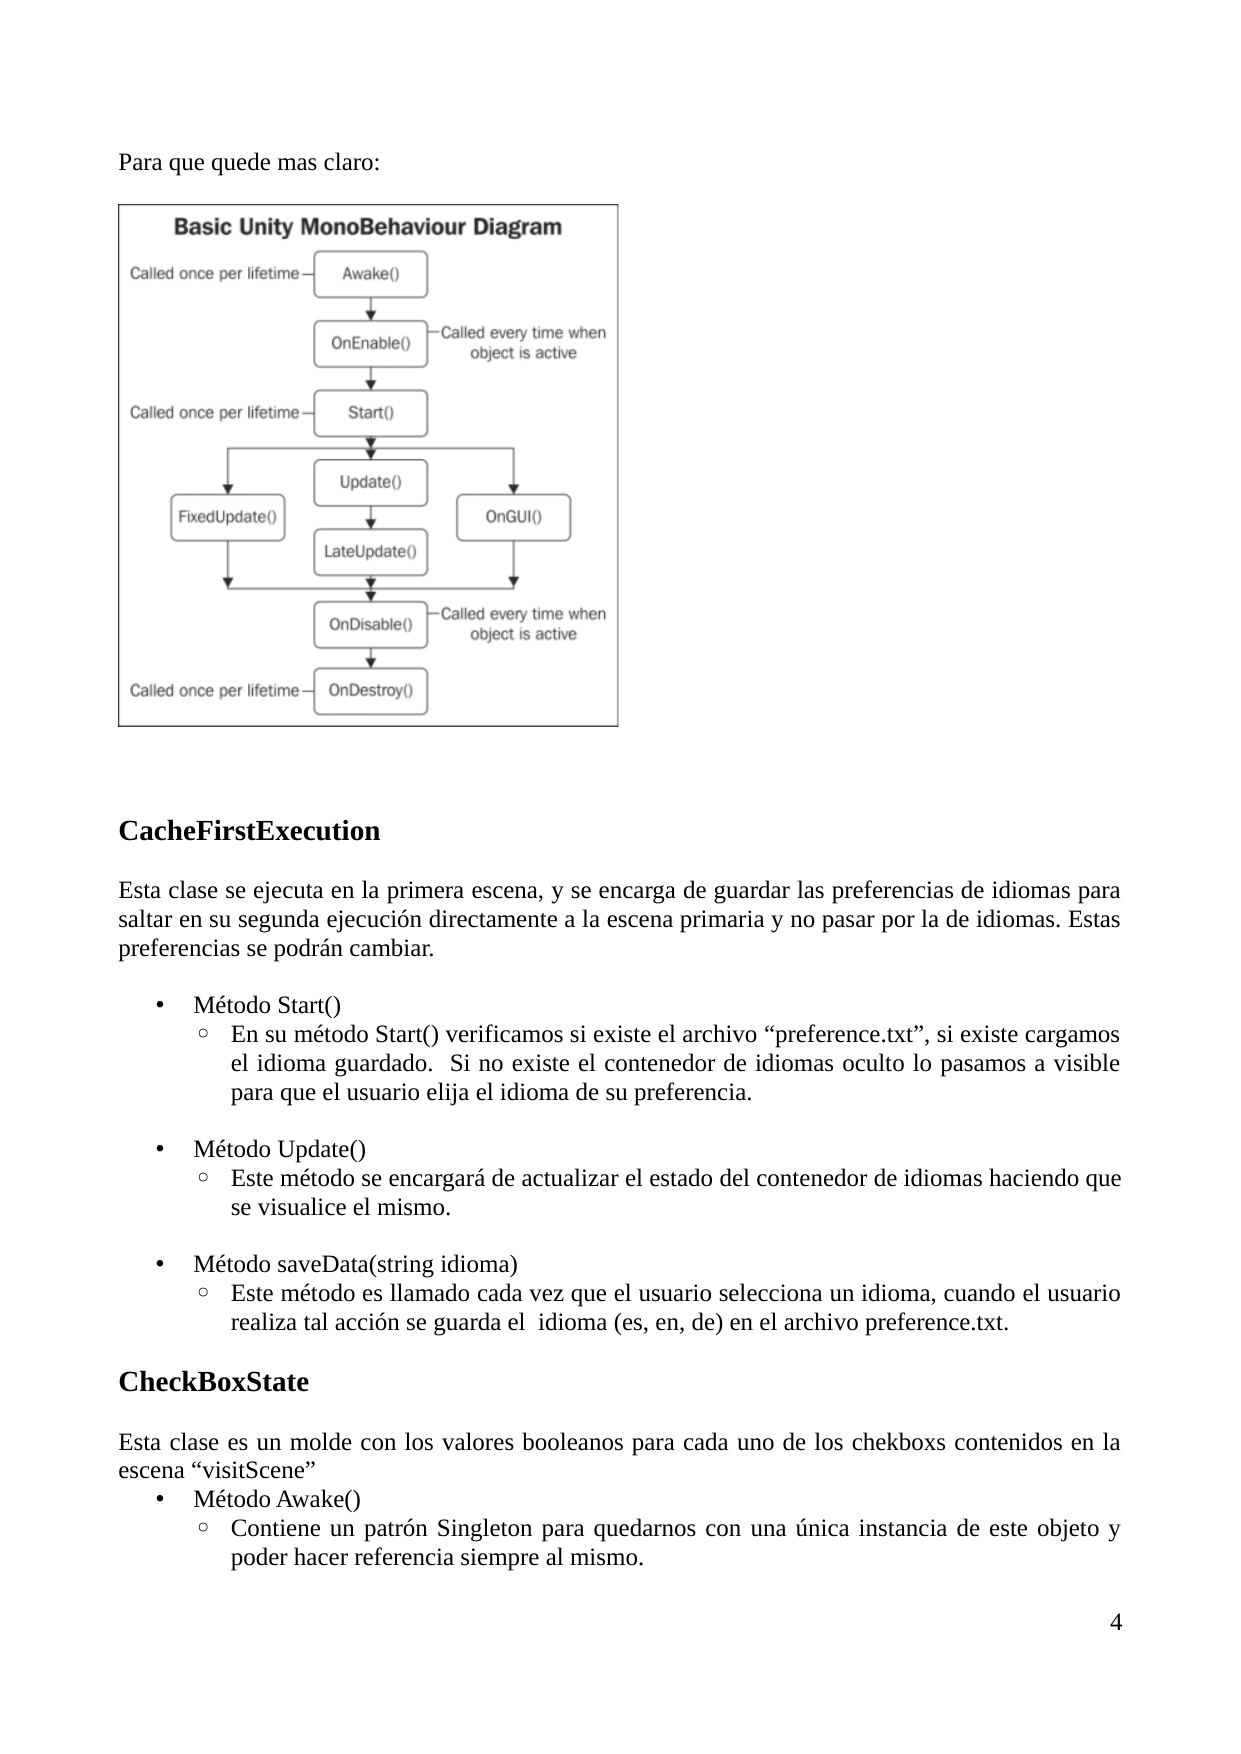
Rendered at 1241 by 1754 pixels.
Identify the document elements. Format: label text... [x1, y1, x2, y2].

text Para que quede mas claro: [118, 147, 1122, 176]
picture [118, 204, 619, 727]
list Método Awake() [156, 1484, 1122, 1513]
list Método Update() [156, 1134, 1122, 1163]
text Esta clase es un molde con los valores booleanos para cada uno de los chekboxs contenidos en la escena “visitScene” [118, 1427, 1122, 1484]
text CheckBoxState [118, 1364, 1122, 1398]
list Este método se encargará de actualizar el estado del contenedor de idiomas haciendo que se visualice el mismo. [193, 1163, 1122, 1221]
list Método saveData(string idioma) [156, 1249, 1122, 1278]
list Este método es llamado cada vez que el usuario selecciona un idioma, cuando el usuario realiza tal acción se guarda el idioma (es, en, de) en el archivo preference.txt. [193, 1278, 1122, 1336]
text Esta clase se ejecuta en la primera escena, y se encarga de guardar las preferencias de idiomas para saltar en su segunda ejecución directamente a la escena primaria y no pasar por la de idiomas. Estas preferencias se podrán cambiar. [118, 876, 1122, 962]
list Contiene un patrón Singleton para quedarnos con una única instancia de este objeto y poder hacer referencia siempre al mismo. [193, 1513, 1122, 1570]
list Método Start() [156, 991, 1122, 1019]
text CacheFirstExecution [118, 813, 1122, 847]
list En su método Start() verificamos si existe el archivo “preference.txt”, si existe cargamos el idioma guardado. Si no existe el contenedor de idiomas oculto lo pasamos a visible para que el usuario elija el idioma de su preferencia. [193, 1019, 1122, 1106]
